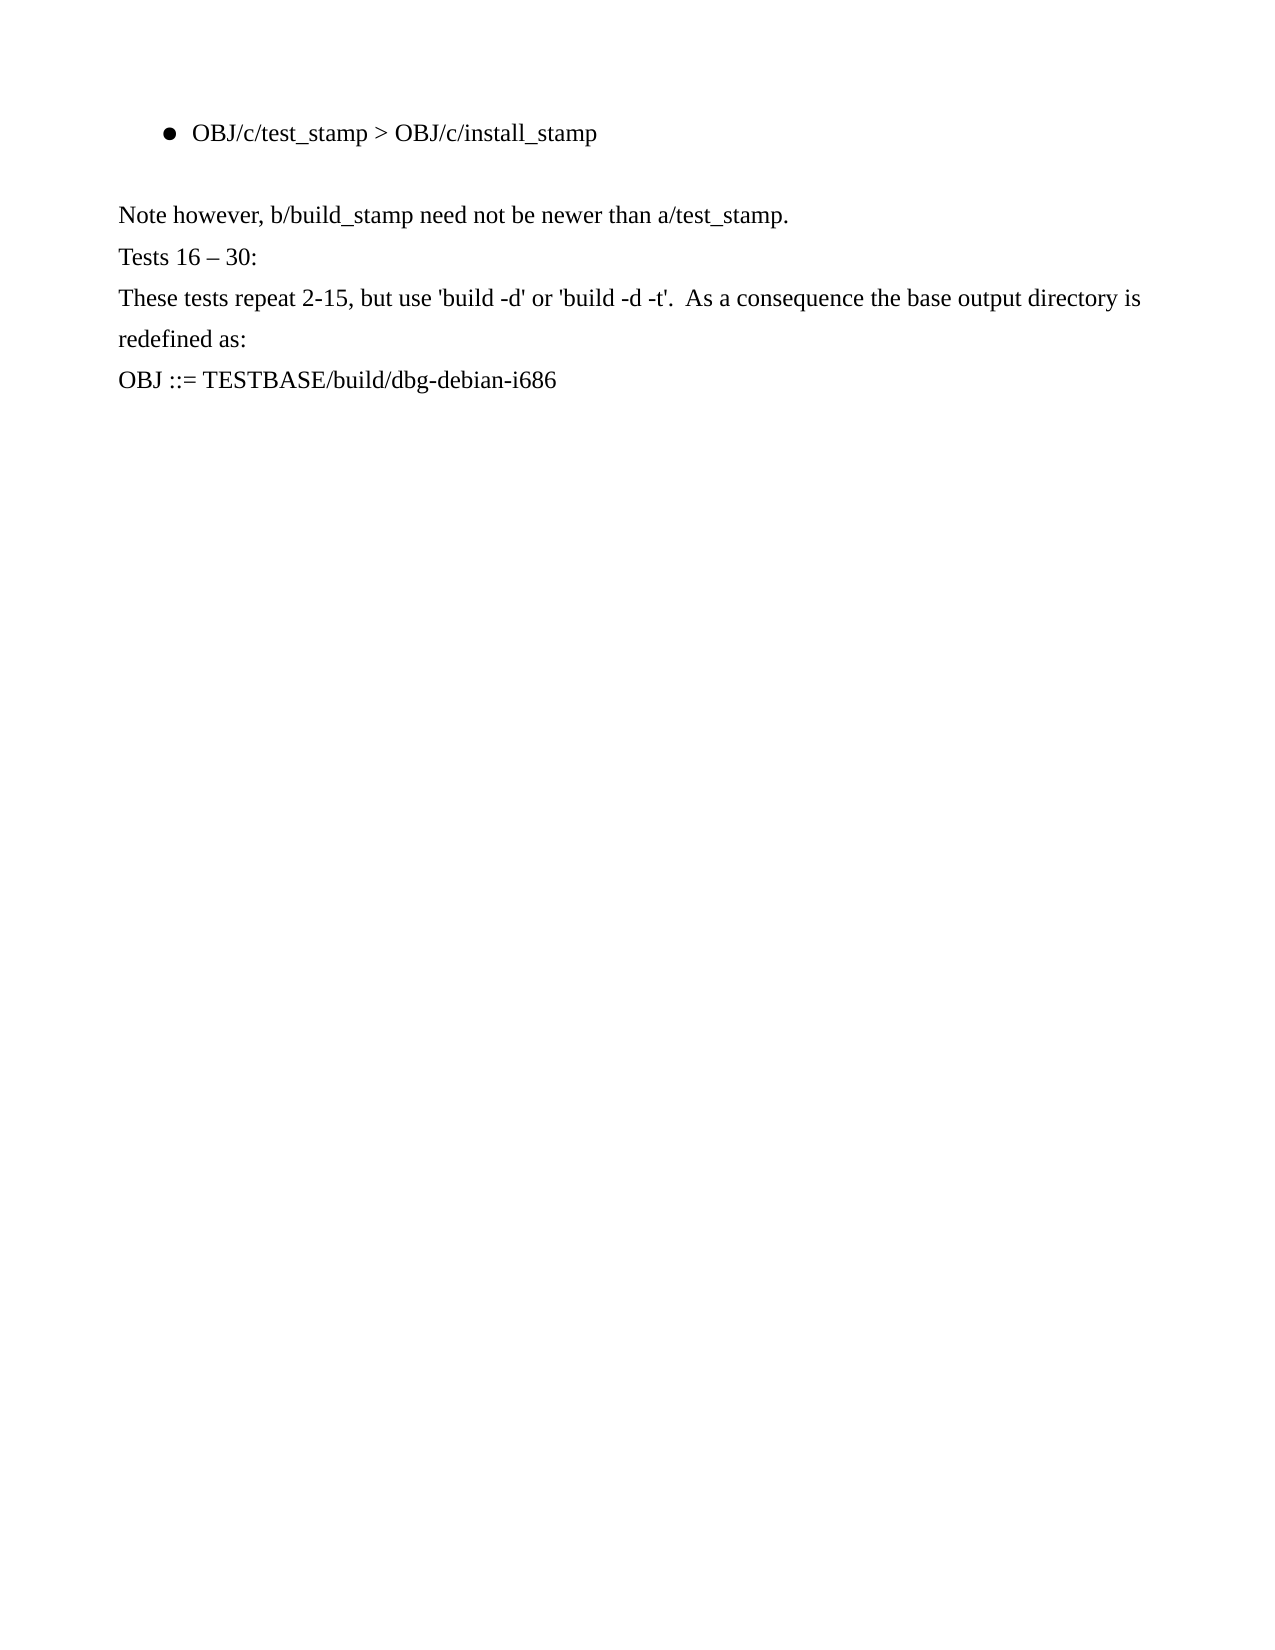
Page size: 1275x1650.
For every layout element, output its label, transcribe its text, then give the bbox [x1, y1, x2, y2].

text Tests 16 – 30: [118, 242, 1157, 271]
text Note however, b/build_stamp need not be newer than a/test_stamp. [118, 201, 1157, 229]
text These tests repeat 2-15, but use 'build -d' or 'build -d -t'. As a consequence the base output directory is [118, 283, 1157, 312]
list OBJ/c/test_stamp > OBJ/c/install_stamp [162, 118, 1157, 147]
text redefined as: [118, 324, 1157, 353]
text OBJ ::= TESTBASE/build/dbg-debian-i686 [118, 366, 1157, 394]
